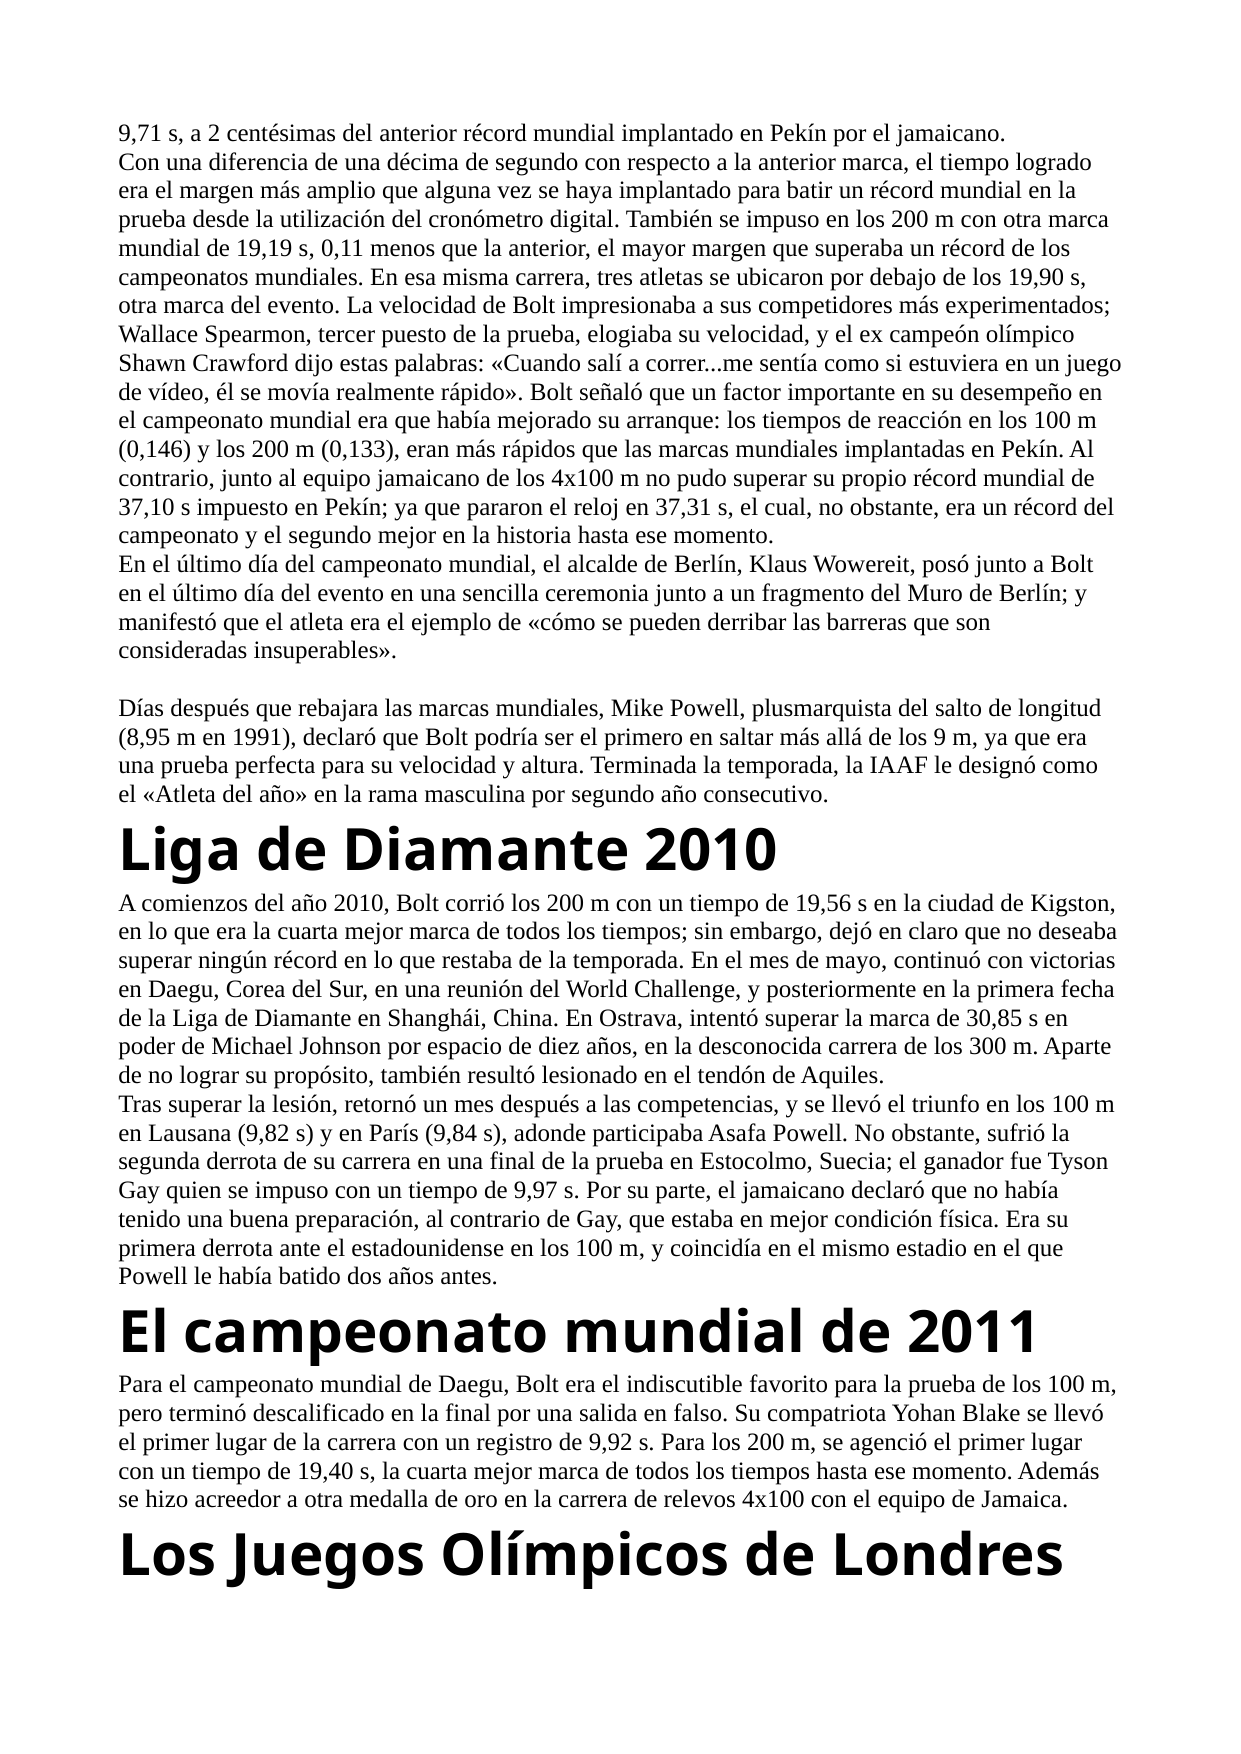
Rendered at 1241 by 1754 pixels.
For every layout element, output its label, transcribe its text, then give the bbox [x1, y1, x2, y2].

text El campeonato mundial de 2011 [118, 1290, 1122, 1369]
text Días después que rebajara las marcas mundiales, Mike Powell, plusmarquista del salto de longitud (8,95 m en 1991), declaró que Bolt podría ser el primero en saltar más allá de los 9 m, ya que era una prueba perfecta para su velocidad y altura. Terminada la temporada, la IAAF le designó como el «Atleta del año» en la rama masculina por segundo año consecutivo. [118, 693, 1122, 808]
text 9,71 s, a 2 centésimas del anterior récord mundial implantado en Pekín por el jamaicano. [118, 118, 1122, 147]
text Para el campeonato mundial de Daegu, Bolt era el indiscutible favorito para la prueba de los 100 m, pero terminó descalificado en la final por una salida en falso. Su compatriota Yohan Blake se llevó el primer lugar de la carrera con un registro de 9,92 s. Para los 200 m, se agenció el primer lugar con un tiempo de 19,40 s, la cuarta mejor marca de todos los tiempos hasta ese momento. Además se hizo acreedor a otra medalla de oro en la carrera de relevos 4x100 con el equipo de Jamaica. [118, 1369, 1122, 1513]
text A comienzos del año 2010, Bolt corrió los 200 m con un tiempo de 19,56 s en la ciudad de Kigston, en lo que era la cuarta mejor marca de todos los tiempos; sin embargo, dejó en claro que no deseaba superar ningún récord en lo que restaba de la temporada. En el mes de mayo, continuó con victorias en Daegu, Corea del Sur, en una reunión del World Challenge, y posteriormente en la primera fecha de la Liga de Diamante en Shanghái, China. En Ostrava, intentó superar la marca de 30,85 s en poder de Michael Johnson por espacio de diez años, en la desconocida carrera de los 300 m. Aparte de no lograr su propósito, también resultó lesionado en el tendón de Aquiles. [118, 888, 1122, 1089]
text Liga de Diamante 2010 [118, 808, 1122, 888]
text Los Juegos Olímpicos de Londres [118, 1513, 1122, 1593]
text En el último día del campeonato mundial, el alcalde de Berlín, Klaus Wowereit, posó junto a Bolt en el último día del evento en una sencilla ceremonia junto a un fragmento del Muro de Berlín; y manifestó que el atleta era el ejemplo de «cómo se pueden derribar las barreras que son consideradas insuperables». [118, 549, 1122, 664]
text Con una diferencia de una décima de segundo con respecto a la anterior marca, el tiempo logrado era el margen más amplio que alguna vez se haya implantado para batir un récord mundial en la prueba desde la utilización del cronómetro digital. También se impuso en los 200 m con otra marca mundial de 19,19 s, 0,11 menos que la anterior, el mayor margen que superaba un récord de los campeonatos mundiales. En esa misma carrera, tres atletas se ubicaron por debajo de los 19,90 s, otra marca del evento. La velocidad de Bolt impresionaba a sus competidores más experimentados; Wallace Spearmon, tercer puesto de la prueba, elogiaba su velocidad, y el ex campeón olímpico Shawn Crawford dijo estas palabras: «Cuando salí a correr...me sentía como si estuviera en un juego de vídeo, él se movía realmente rápido». Bolt señaló que un factor importante en su desempeño en el campeonato mundial era que había mejorado su arranque: los tiempos de reacción en los 100 m (0,146) y los 200 m (0,133), eran más rápidos que las marcas mundiales implantadas en Pekín. Al contrario, junto al equipo jamaicano de los 4x100 m no pudo superar su propio récord mundial de 37,10 s impuesto en Pekín; ya que pararon el reloj en 37,31 s, el cual, no obstante, era un récord del campeonato y el segundo mejor en la historia hasta ese momento. [118, 147, 1122, 549]
text Tras superar la lesión, retornó un mes después a las competencias, y se llevó el triunfo en los 100 m en Lausana (9,82 s) y en París (9,84 s), adonde participaba Asafa Powell. No obstante, sufrió la segunda derrota de su carrera en una final de la prueba en Estocolmo, Suecia; el ganador fue Tyson Gay quien se impuso con un tiempo de 9,97 s. Por su parte, el jamaicano declaró que no había tenido una buena preparación, al contrario de Gay, que estaba en mejor condición física. Era su primera derrota ante el estadounidense en los 100 m, y coincidía en el mismo estadio en el que Powell le había batido dos años antes. [118, 1089, 1122, 1290]
